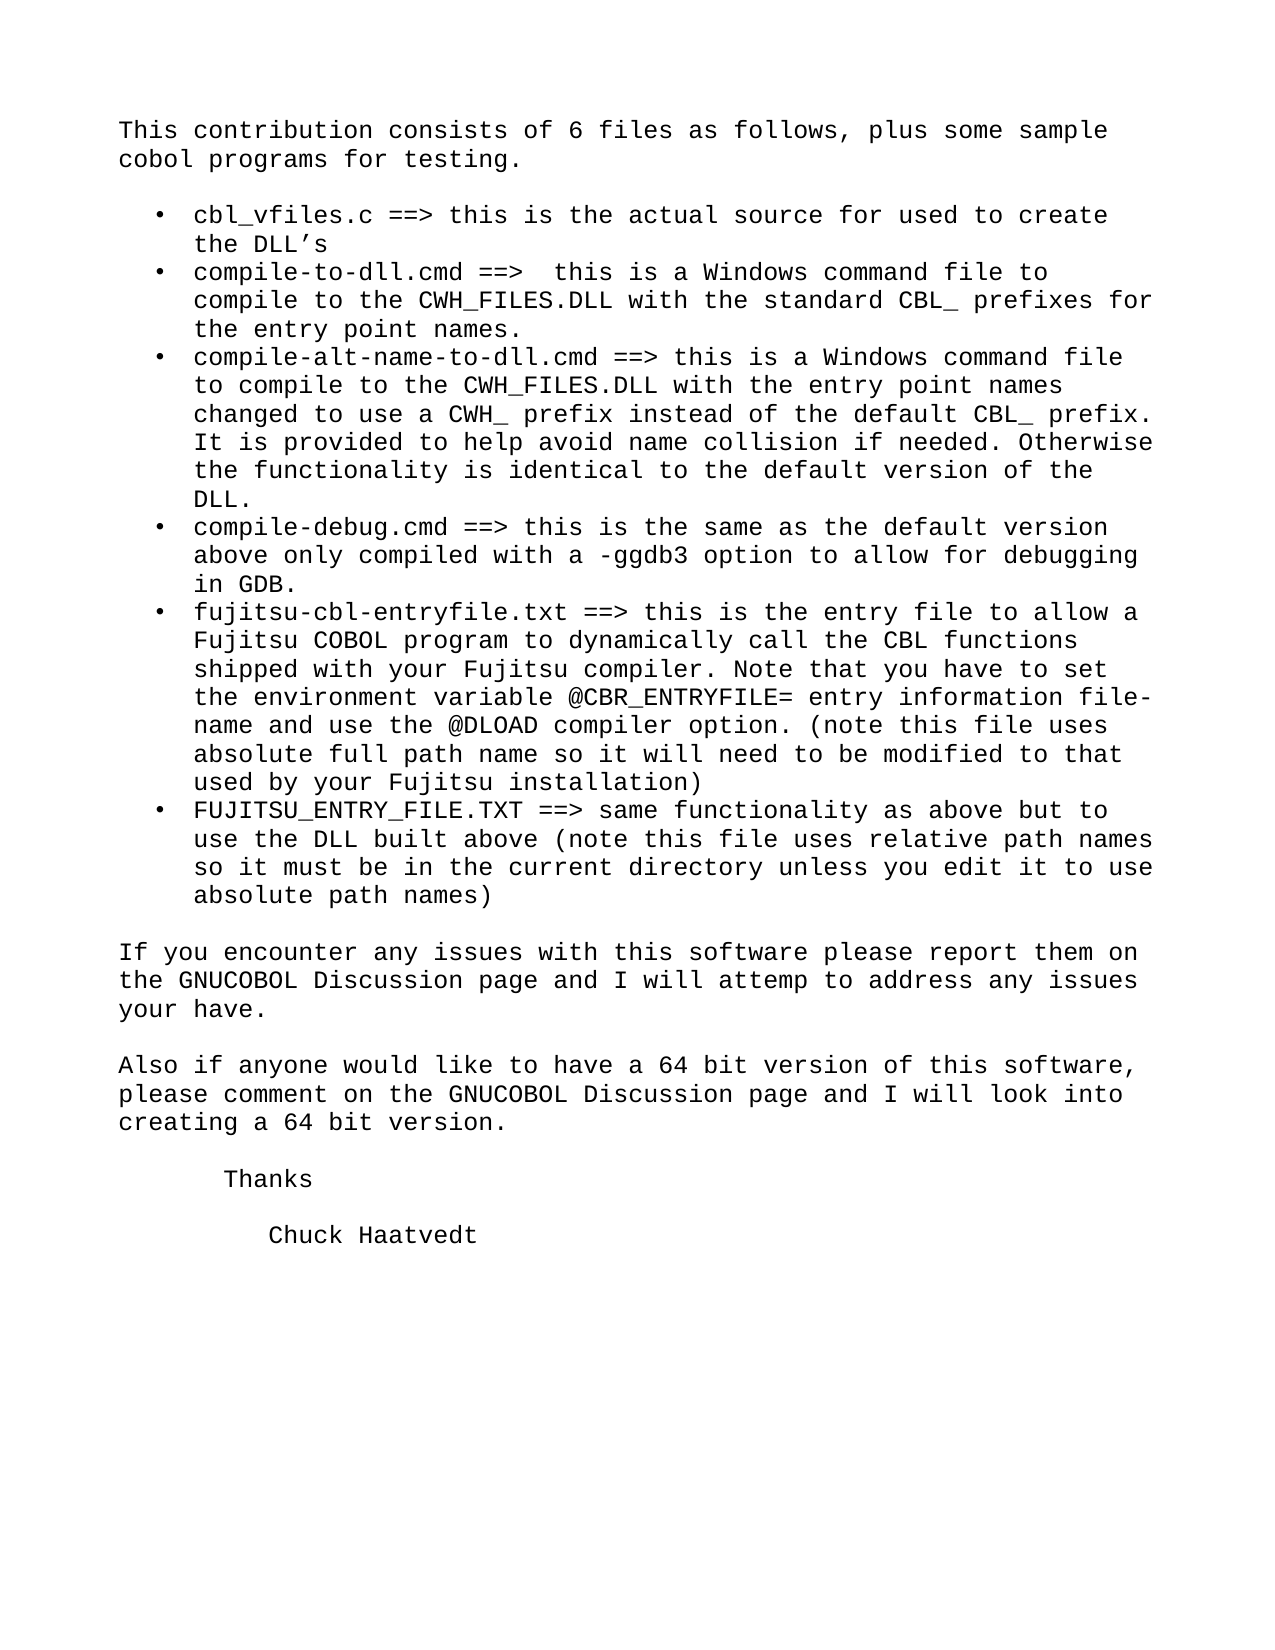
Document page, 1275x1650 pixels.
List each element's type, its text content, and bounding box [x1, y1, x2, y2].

text This contribution consists of 6 files as follows, plus some sample cobol programs for testing. [118, 118, 1157, 175]
list compile-to-dll.cmd ==> this is a Windows command file to compile to the CWH_FILES.DLL with the standard CBL_ prefixes for the entry point names. [156, 260, 1157, 345]
text Also if anyone would like to have a 64 bit version of this software, please comment on the GNUCOBOL Discussion page and I will look into creating a 64 bit version. [118, 1053, 1157, 1138]
list compile-debug.cmd ==> this is the same as the default version above only compiled with a -ggdb3 option to allow for debugging in GDB. [156, 515, 1157, 600]
text Thanks [118, 1166, 1157, 1195]
text If you encounter any issues with this software please report them on the GNUCOBOL Discussion page and I will attemp to address any issues your have. [118, 940, 1157, 1025]
text Chuck Haatvedt [118, 1223, 1157, 1251]
list fujitsu-cbl-entryfile.txt ==> this is the entry file to allow a Fujitsu COBOL program to dynamically call the CBL functions shipped with your Fujitsu compiler. Note that you have to set the environment variable @CBR_ENTRYFILE= entry information file-name and use the @DLOAD compiler option. (note this file uses absolute full path name so it will need to be modified to that used by your Fujitsu installation) [156, 600, 1157, 798]
list cbl_vfiles.c ==> this is the actual source for used to create the DLL’s [156, 203, 1157, 260]
list compile-alt-name-to-dll.cmd ==> this is a Windows command file to compile to the CWH_FILES.DLL with the entry point names changed to use a CWH_ prefix instead of the default CBL_ prefix. It is provided to help avoid name collision if needed. Otherwise the functionality is identical to the default version of the DLL. [156, 345, 1157, 515]
list FUJITSU_ENTRY_FILE.TXT ==> same functionality as above but to use the DLL built above (note this file uses relative path names so it must be in the current directory unless you edit it to use absolute path names) [156, 798, 1157, 911]
